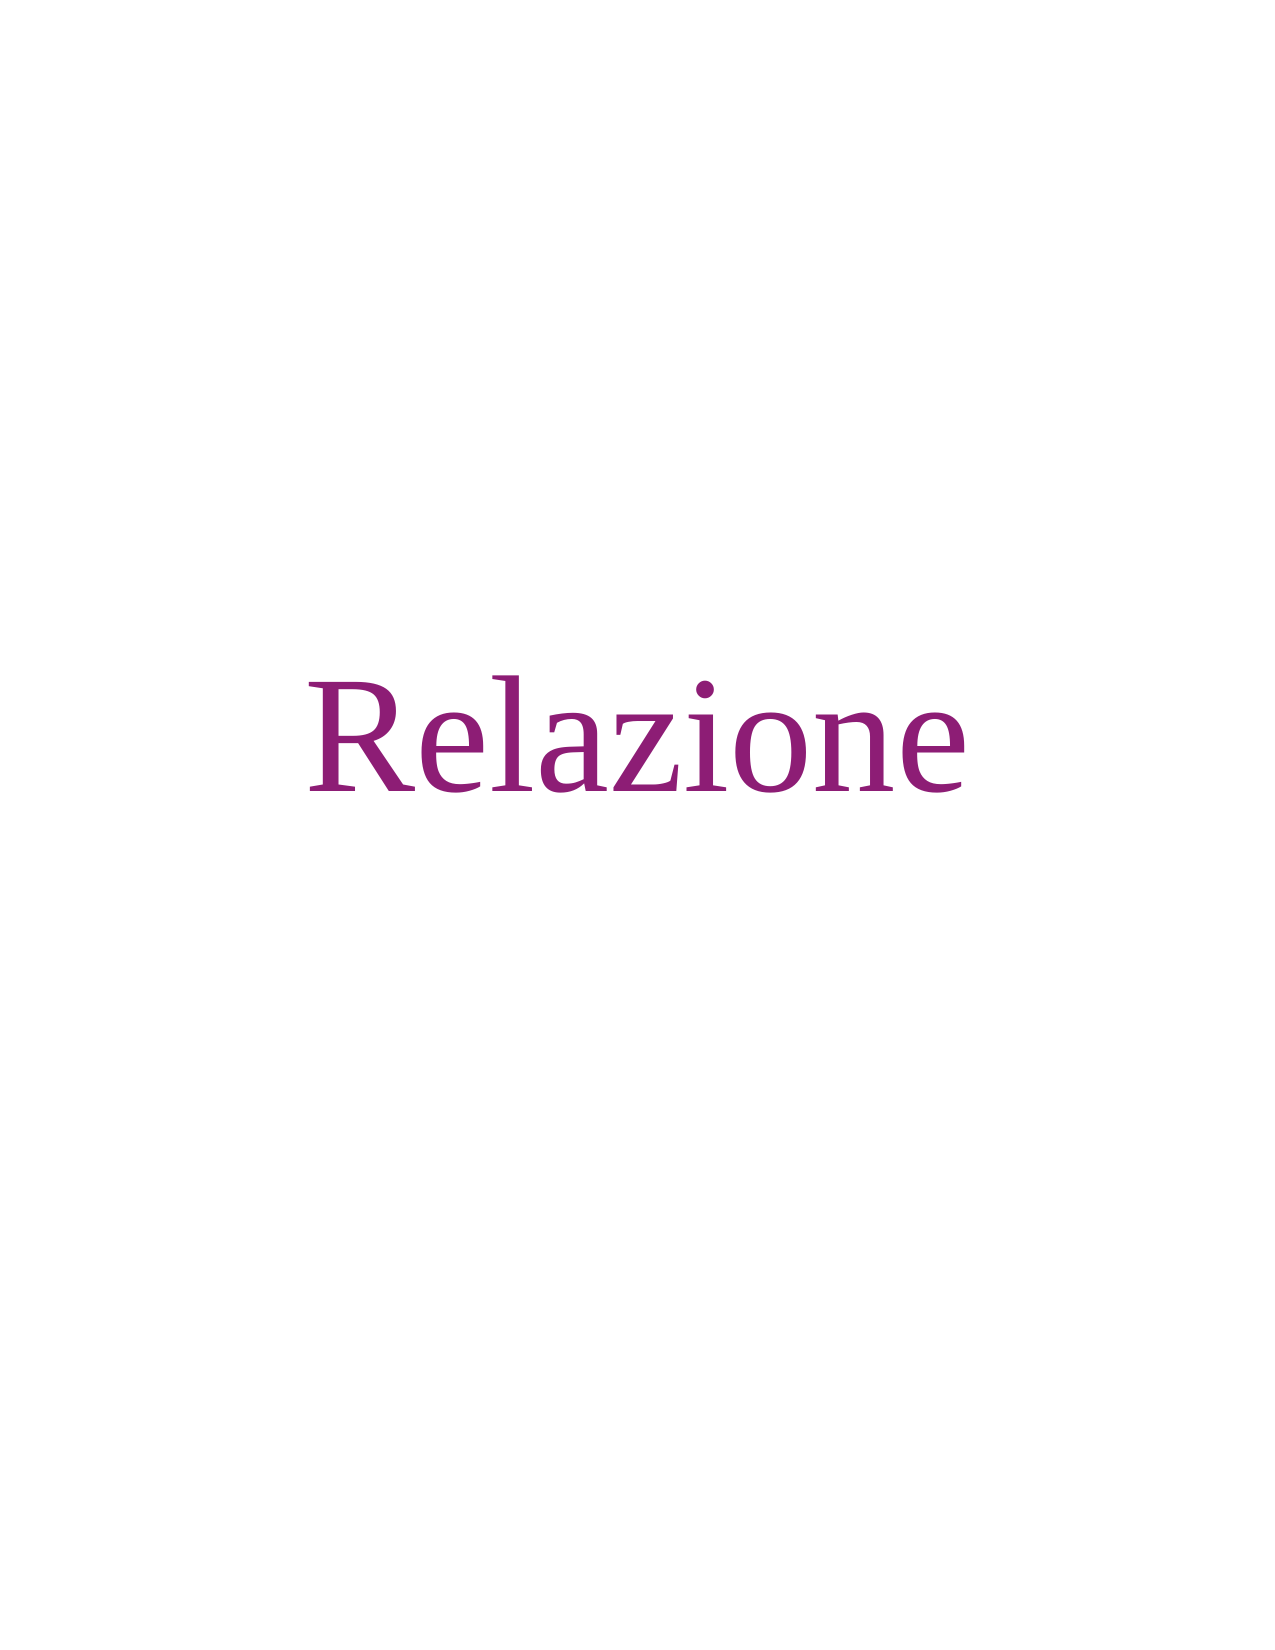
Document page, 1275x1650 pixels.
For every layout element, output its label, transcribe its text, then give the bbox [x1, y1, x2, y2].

text Relazione [118, 636, 1157, 827]
